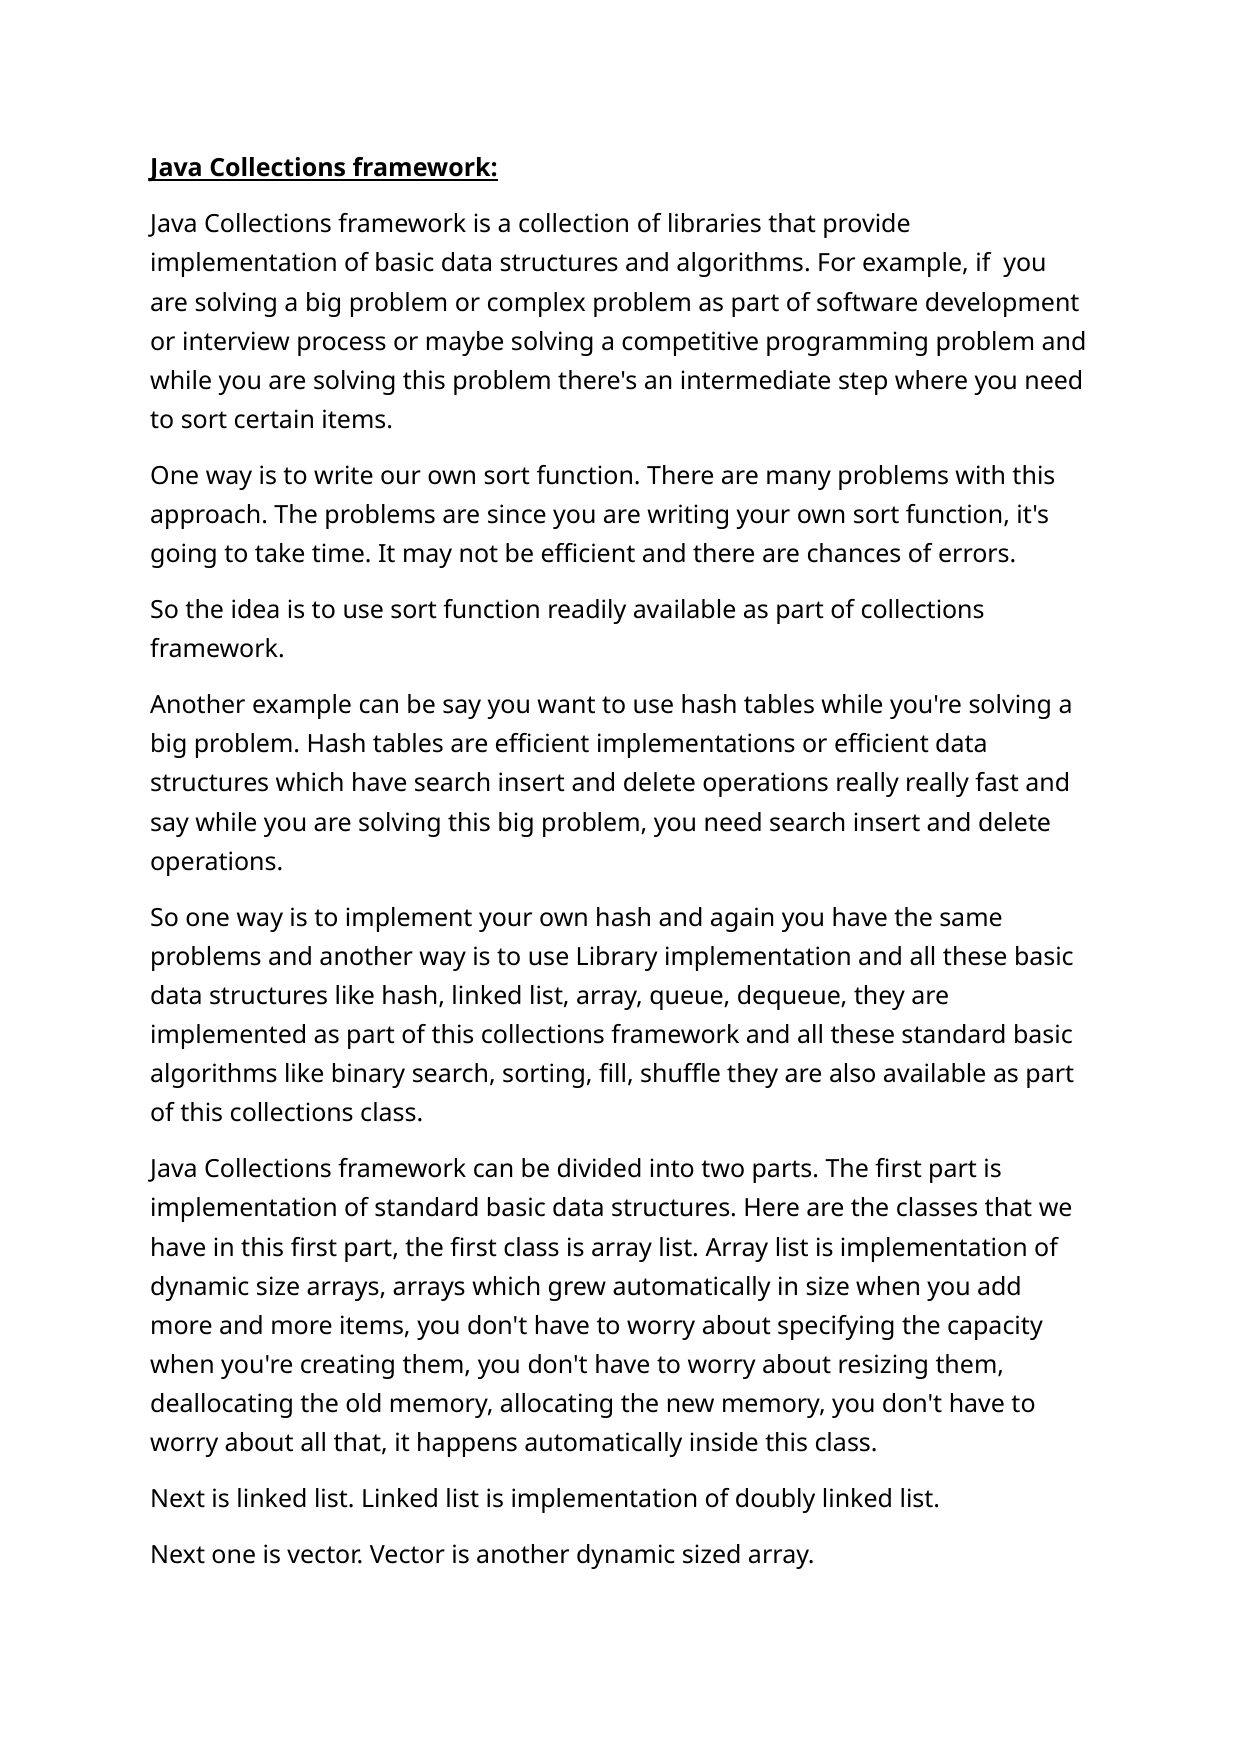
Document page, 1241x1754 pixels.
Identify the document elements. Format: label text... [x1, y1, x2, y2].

text One way is to write our own sort function. There are many problems with this approach. The problems are since you are writing your own sort function, it's going to take time. It may not be efficient and there are chances of errors. [150, 457, 1090, 570]
text Java Collections framework can be divided into two parts. The first part is implementation of standard basic data structures. Here are the classes that we have in this first part, the first class is array list. Array list is implementation of dynamic size arrays, arrays which grew automatically in size when you add more and more items, you don't have to worry about specifying the capacity when you're creating them, you don't have to worry about resizing them, deallocating the old memory, allocating the new memory, you don't have to worry about all that, it happens automatically inside this class. [150, 1151, 1090, 1459]
text Next is linked list. Linked list is implementation of doubly linked list. [150, 1481, 1090, 1515]
text Next one is vector. Vector is another dynamic sized array. [150, 1537, 1090, 1571]
text So one way is to implement your own hash and again you have the same problems and another way is to use Library implementation and all these basic data structures like hash, linked list, array, queue, dequeue, they are implemented as part of this collections framework and all these standard basic algorithms like binary search, sorting, fill, shuffle they are also available as part of this collections class. [150, 899, 1090, 1129]
text So the idea is to use sort function readily available as part of collections framework. [150, 592, 1090, 665]
text Java Collections framework is a collection of libraries that provide implementation of basic data structures and algorithms. For example, if you are solving a big problem or complex problem as part of software development or interview process or maybe solving a competitive programming problem and while you are solving this problem there's an intermediate step where you need to sort certain items. [150, 206, 1090, 436]
text Java Collections framework: [150, 150, 1090, 184]
text Another example can be say you want to use hash tables while you're solving a big problem. Hash tables are efficient implementations or efficient data structures which have search insert and delete operations really really fast and say while you are solving this big problem, you need search insert and delete operations. [150, 687, 1090, 877]
